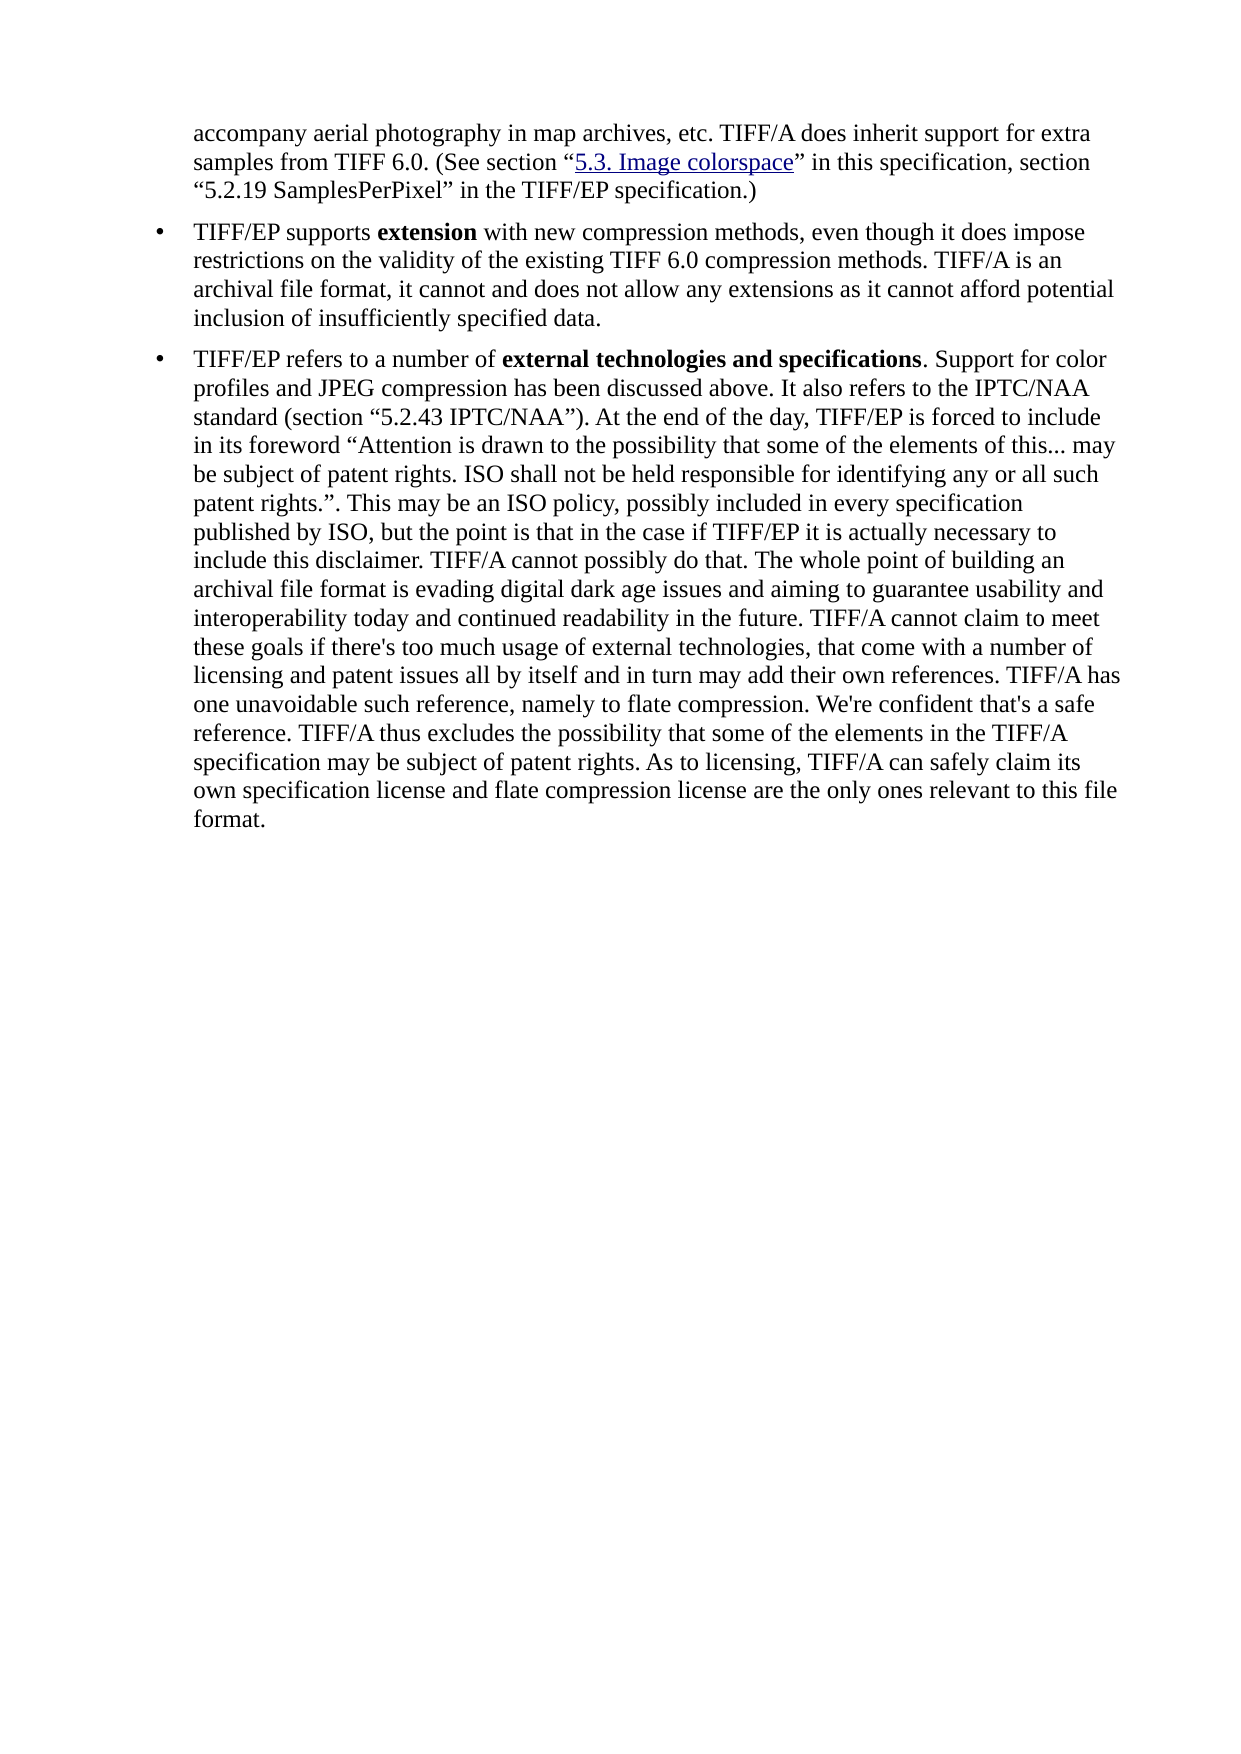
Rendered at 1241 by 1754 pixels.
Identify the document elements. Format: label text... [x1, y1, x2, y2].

list TIFF/EP supports extension with new compression methods, even though it does impose restrictions on the validity of the existing TIFF 6.0 compression methods. TIFF/A is an archival file format, it cannot and does not allow any extensions as it cannot afford potential inclusion of insufficiently specified data. [156, 217, 1122, 332]
list TIFF/EP refers to a number of external technologies and specifications. Support for color profiles and JPEG compression has been discussed above. It also refers to the IPTC/NAA standard (section “5.2.43 IPTC/NAA”). At the end of the day, TIFF/EP is forced to include in its foreword “Attention is drawn to the possibility that some of the elements of this... may be subject of patent rights. ISO shall not be held responsible for identifying any or all such patent rights.”. This may be an ISO policy, possibly included in every specification published by ISO, but the point is that in the case if TIFF/EP it is actually necessary to include this disclaimer. TIFF/A cannot possibly do that. The whole point of building an archival file format is evading digital dark age issues and aiming to guarantee usability and interoperability today and continued readability in the future. TIFF/A cannot claim to meet these goals if there's too much usage of external technologies, that come with a number of licensing and patent issues all by itself and in turn may add their own references. TIFF/A has one unavoidable such reference, namely to flate compression. We're confident that's a safe reference. TIFF/A thus excludes the possibility that some of the elements in the TIFF/A specification may be subject of patent rights. As to licensing, TIFF/A can safely claim its own specification license and flate compression license are the only ones relevant to this file format. [156, 344, 1122, 833]
list accompany aerial photography in map archives, etc. TIFF/A does inherit support for extra samples from TIFF 6.0. (See section “5.3. Image colorspace” in this specification, section “5.2.19 SamplesPerPixel” in the TIFF/EP specification.) [156, 118, 1122, 204]
